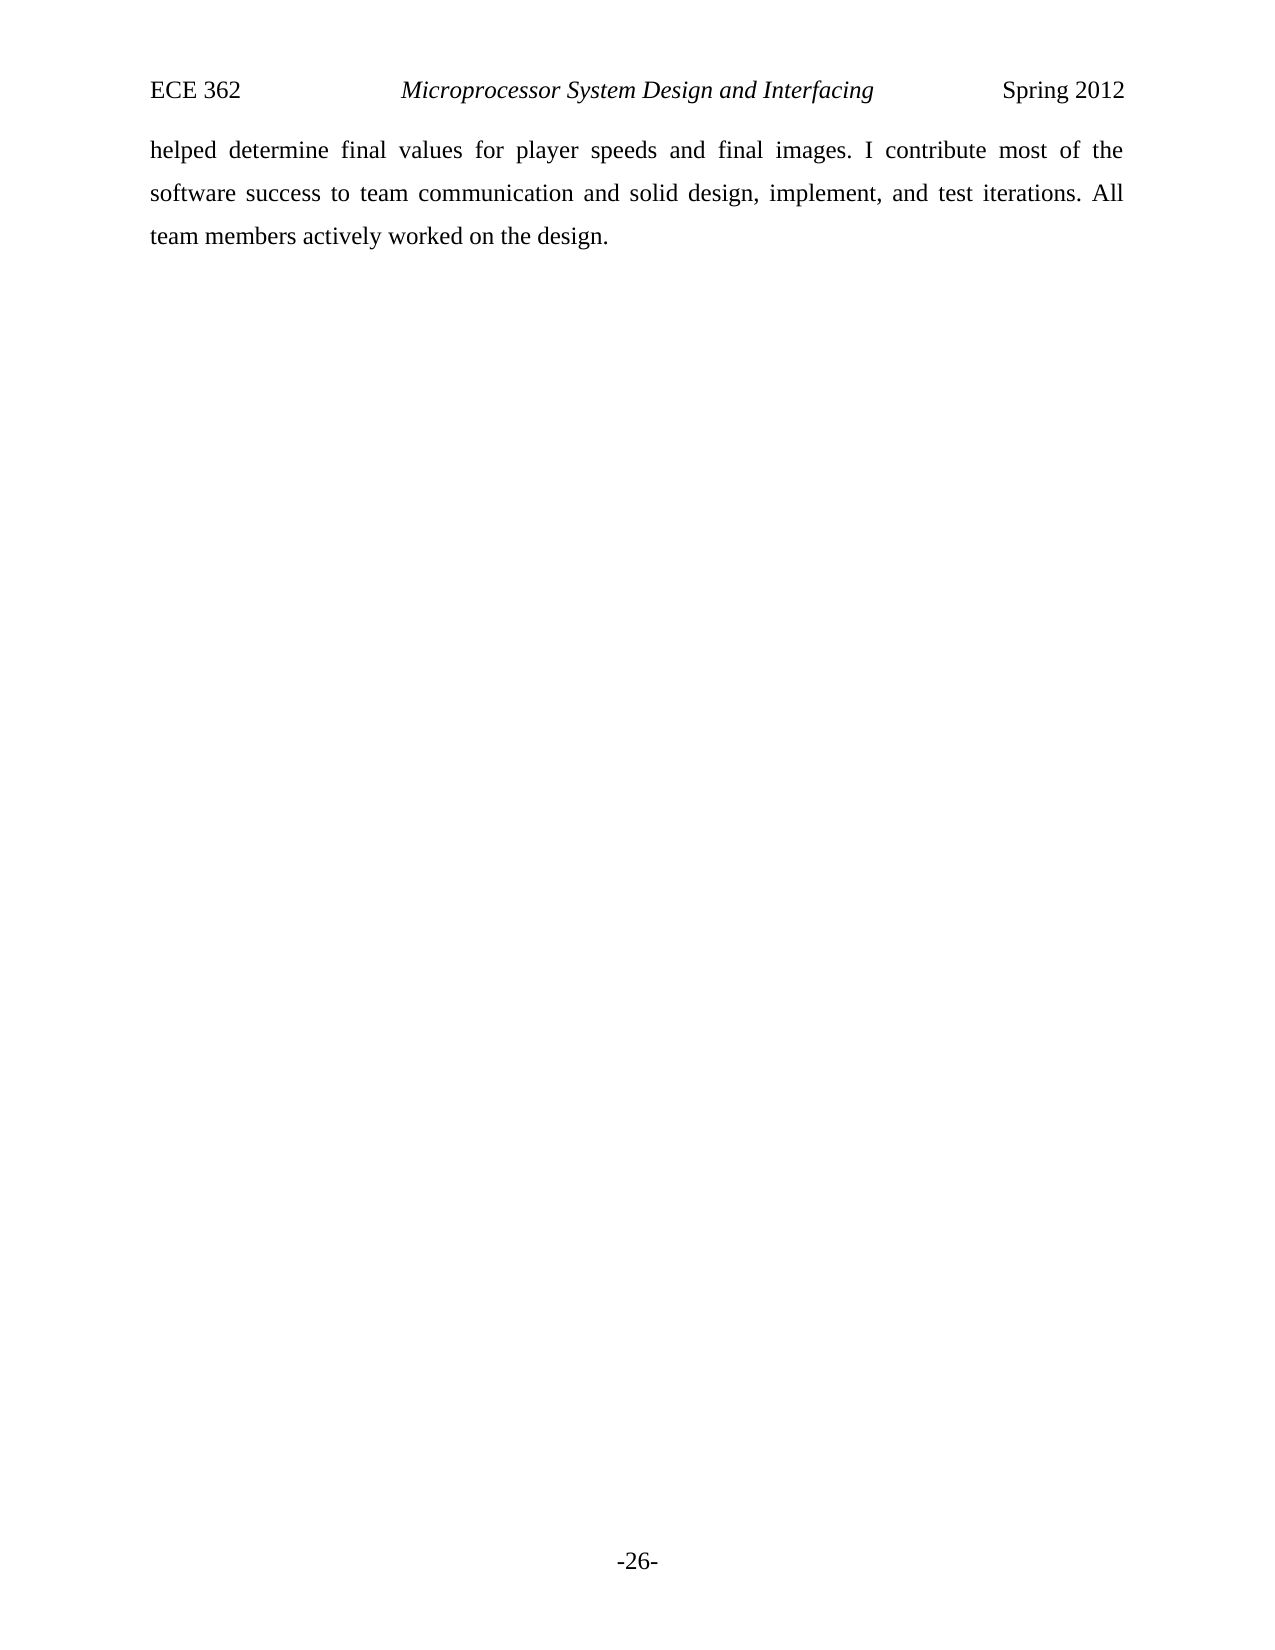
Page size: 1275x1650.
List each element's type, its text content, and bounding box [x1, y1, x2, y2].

text helped determine final values for player speeds and final images. I contribute most of the software success to team communication and solid design, implement, and test iterations. All team members actively worked on the design. [150, 135, 1125, 250]
